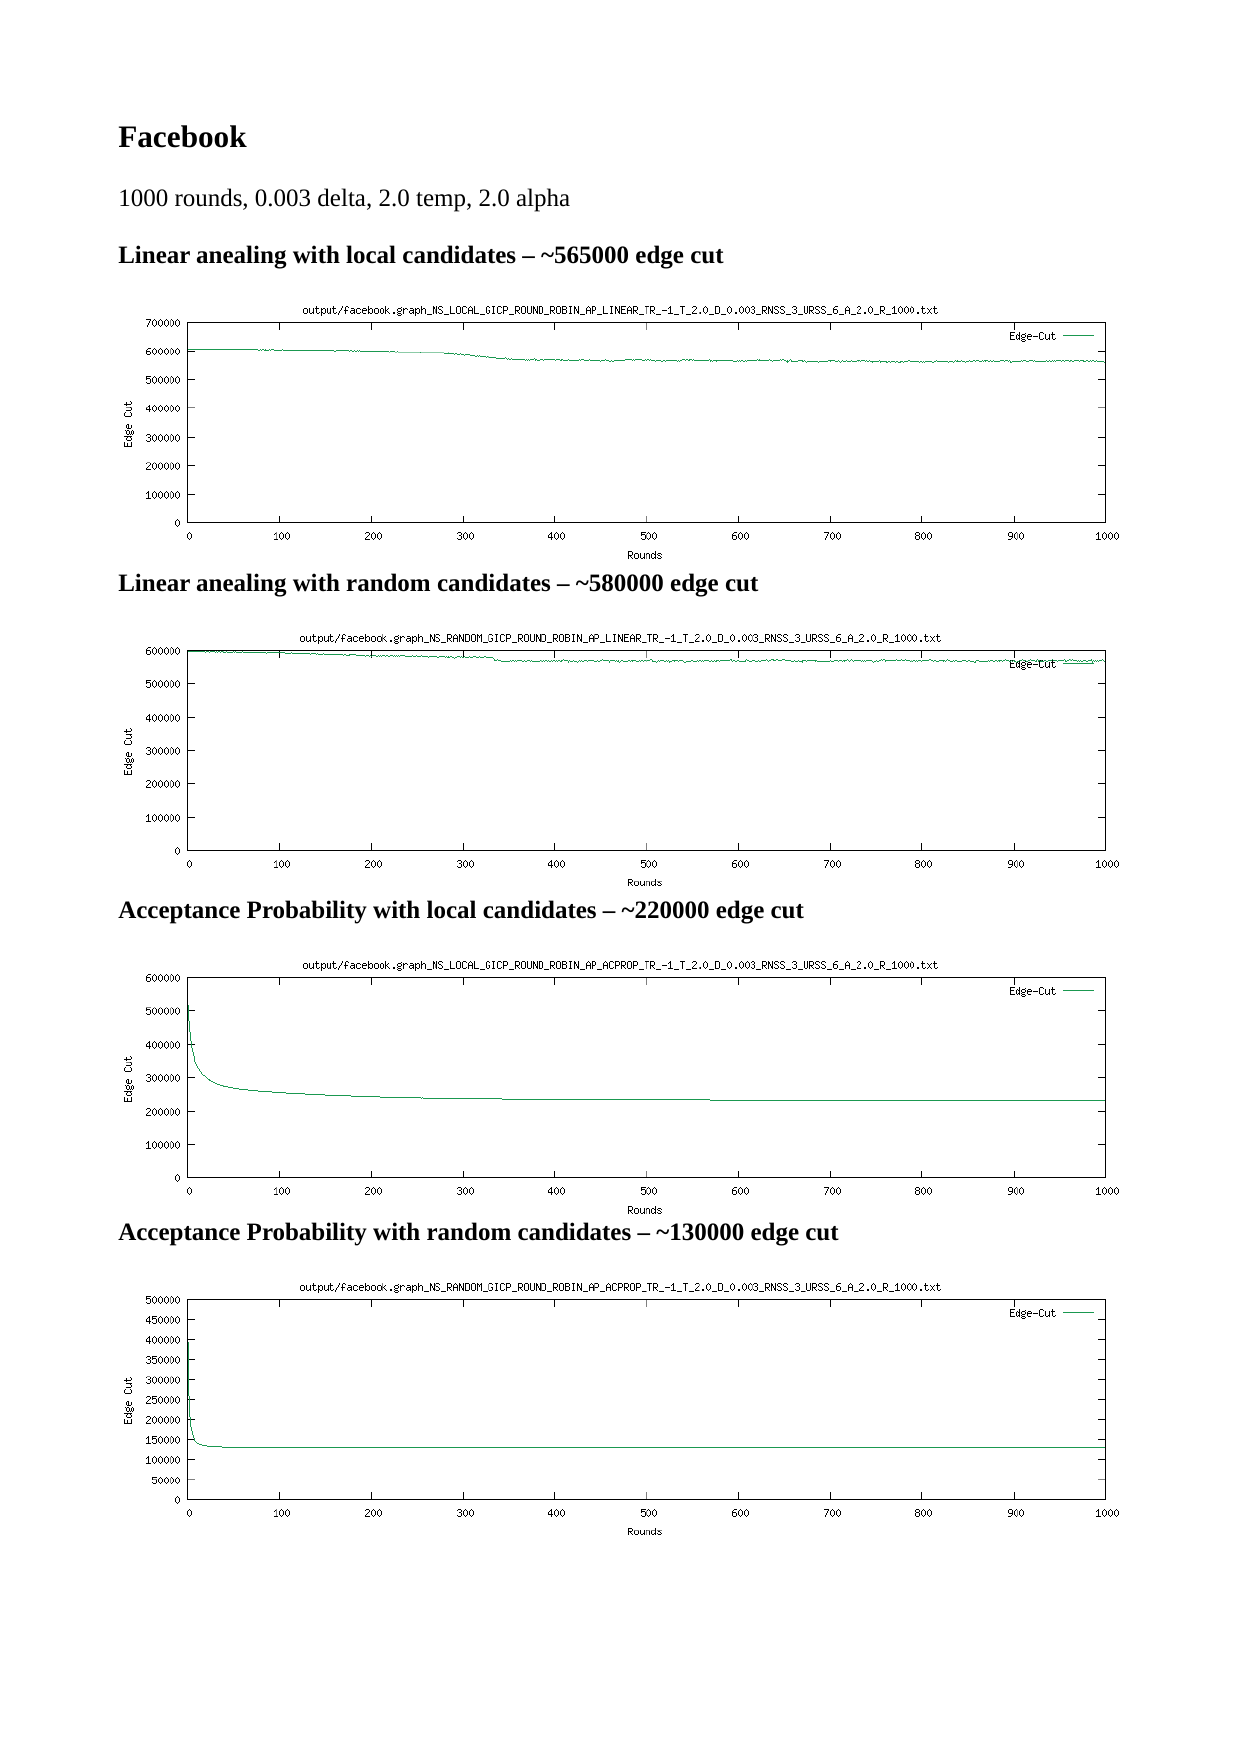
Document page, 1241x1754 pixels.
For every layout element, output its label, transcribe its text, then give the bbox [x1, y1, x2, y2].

picture [118, 297, 1123, 568]
text 1000 rounds, 0.003 delta, 2.0 temp, 2.0 alpha [118, 183, 1122, 212]
text Acceptance Probability with local candidates – ~220000 edge cut [118, 896, 1122, 924]
text Facebook [118, 118, 1122, 154]
picture [118, 625, 1123, 896]
text Linear anealing with local candidates – ~565000 edge cut [118, 240, 1122, 269]
text Linear anealing with random candidates – ~580000 edge cut [118, 568, 1122, 597]
text Acceptance Probability with random candidates – ~130000 edge cut [118, 953, 1122, 1246]
